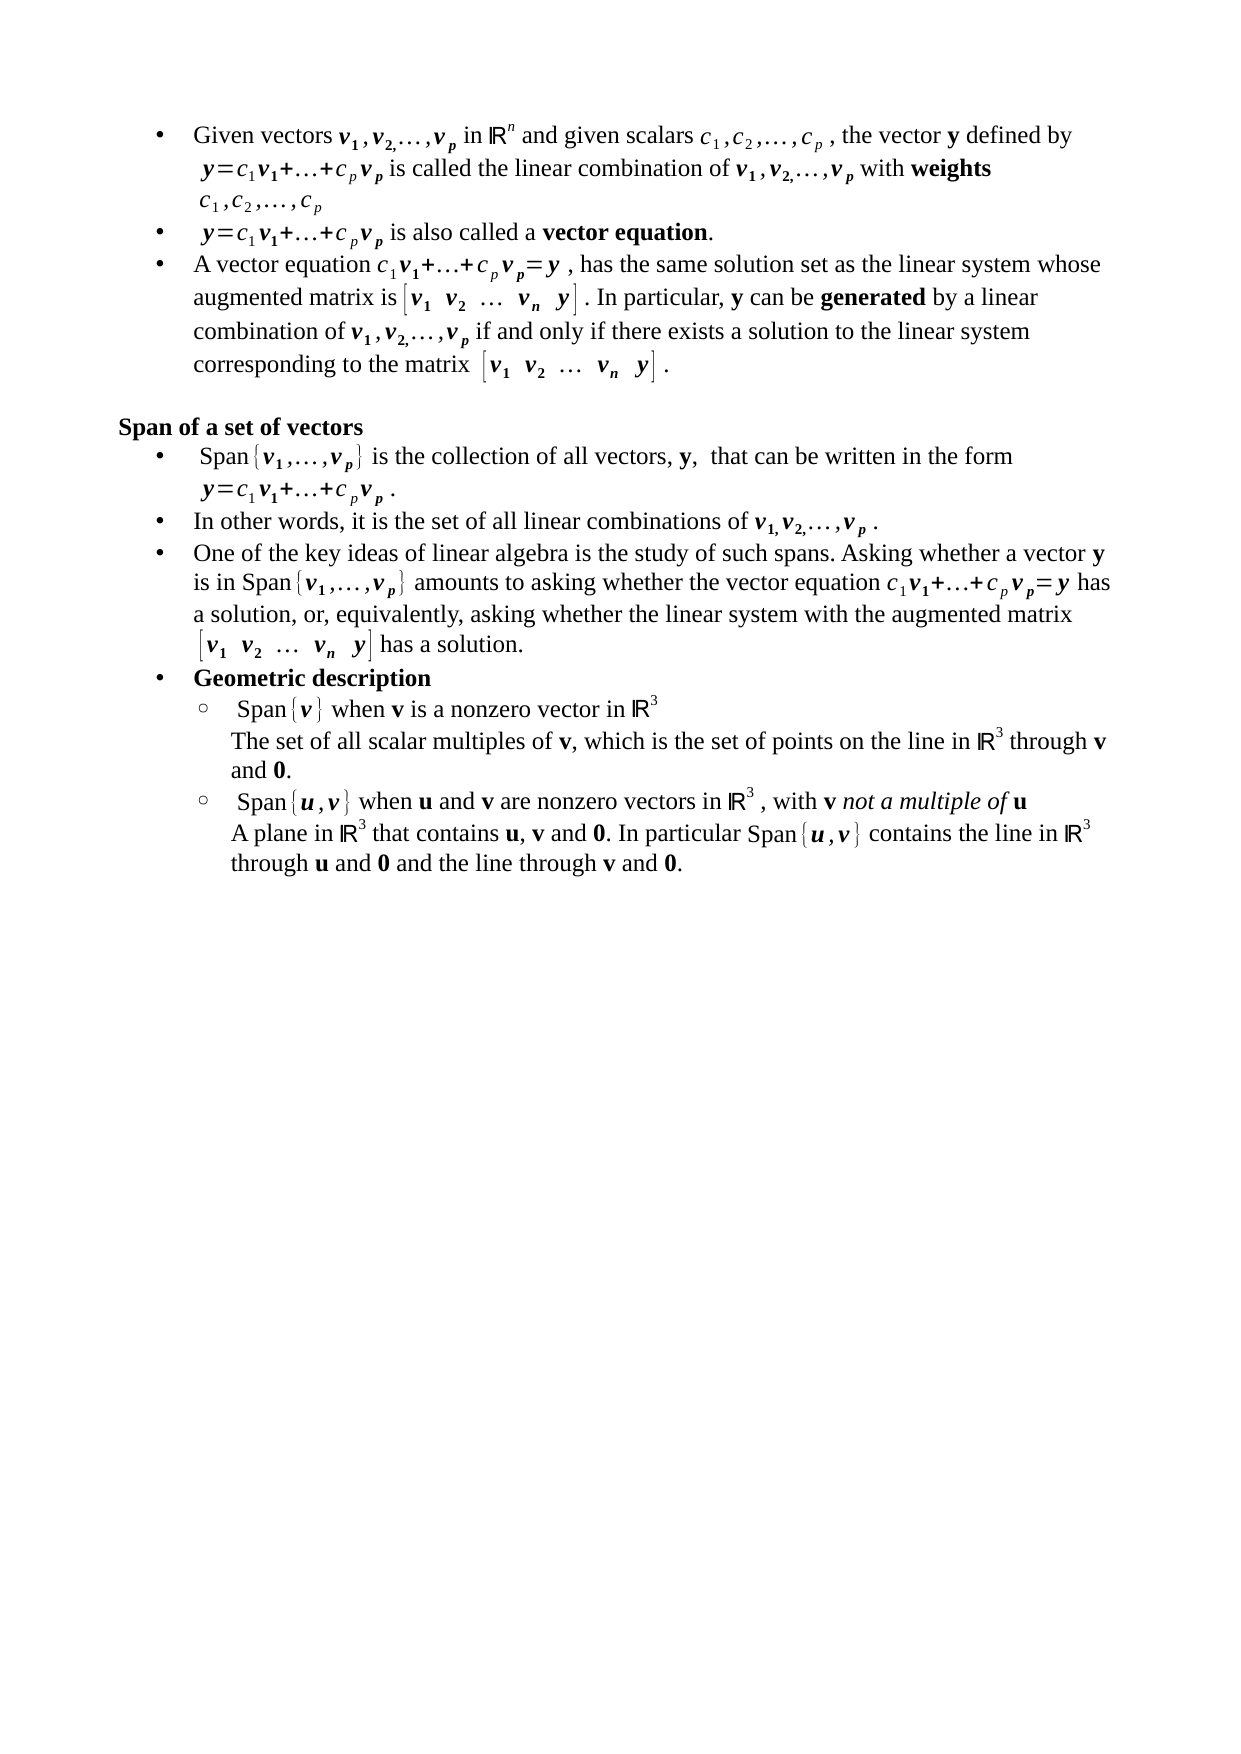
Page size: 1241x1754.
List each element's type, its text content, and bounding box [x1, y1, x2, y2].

list A plane inthat contains u, v and 0. In particularcontains the line inthrough u and 0 and the line through v and 0. [193, 816, 1122, 877]
list when u and v are nonzero vectors in, with v not a multiple of u [193, 784, 1122, 816]
list Given vectorsinand given scalars, the vector y defined by is called the linear combination ofwith weights [156, 118, 1122, 217]
list is the collection of all vectors, y, that can be written in the form . [156, 441, 1122, 506]
list when v is a nonzero vector in [193, 692, 1122, 724]
list is also called a vector equation. [156, 217, 1122, 249]
list One of the key ideas of linear algebra is the study of such spans. Asking whether a vector y is inamounts to asking whether the vector equationhas a solution, or, equivalently, asking whether the linear system with the augmented matrix has a solution. [156, 538, 1122, 663]
text Span of a set of vectors [118, 412, 1122, 441]
list Geometric description [156, 663, 1122, 692]
list The set of all scalar multiples of v, which is the set of points on the line inthrough v and 0. [193, 724, 1122, 784]
list A vector equation, has the same solution set as the linear system whose augmented matrix is. In particular, y can be generated by a linear combination ofif and only if there exists a solution to the linear system corresponding to the matrix . [156, 249, 1122, 383]
list In other words, it is the set of all linear combinations of. [156, 506, 1122, 538]
